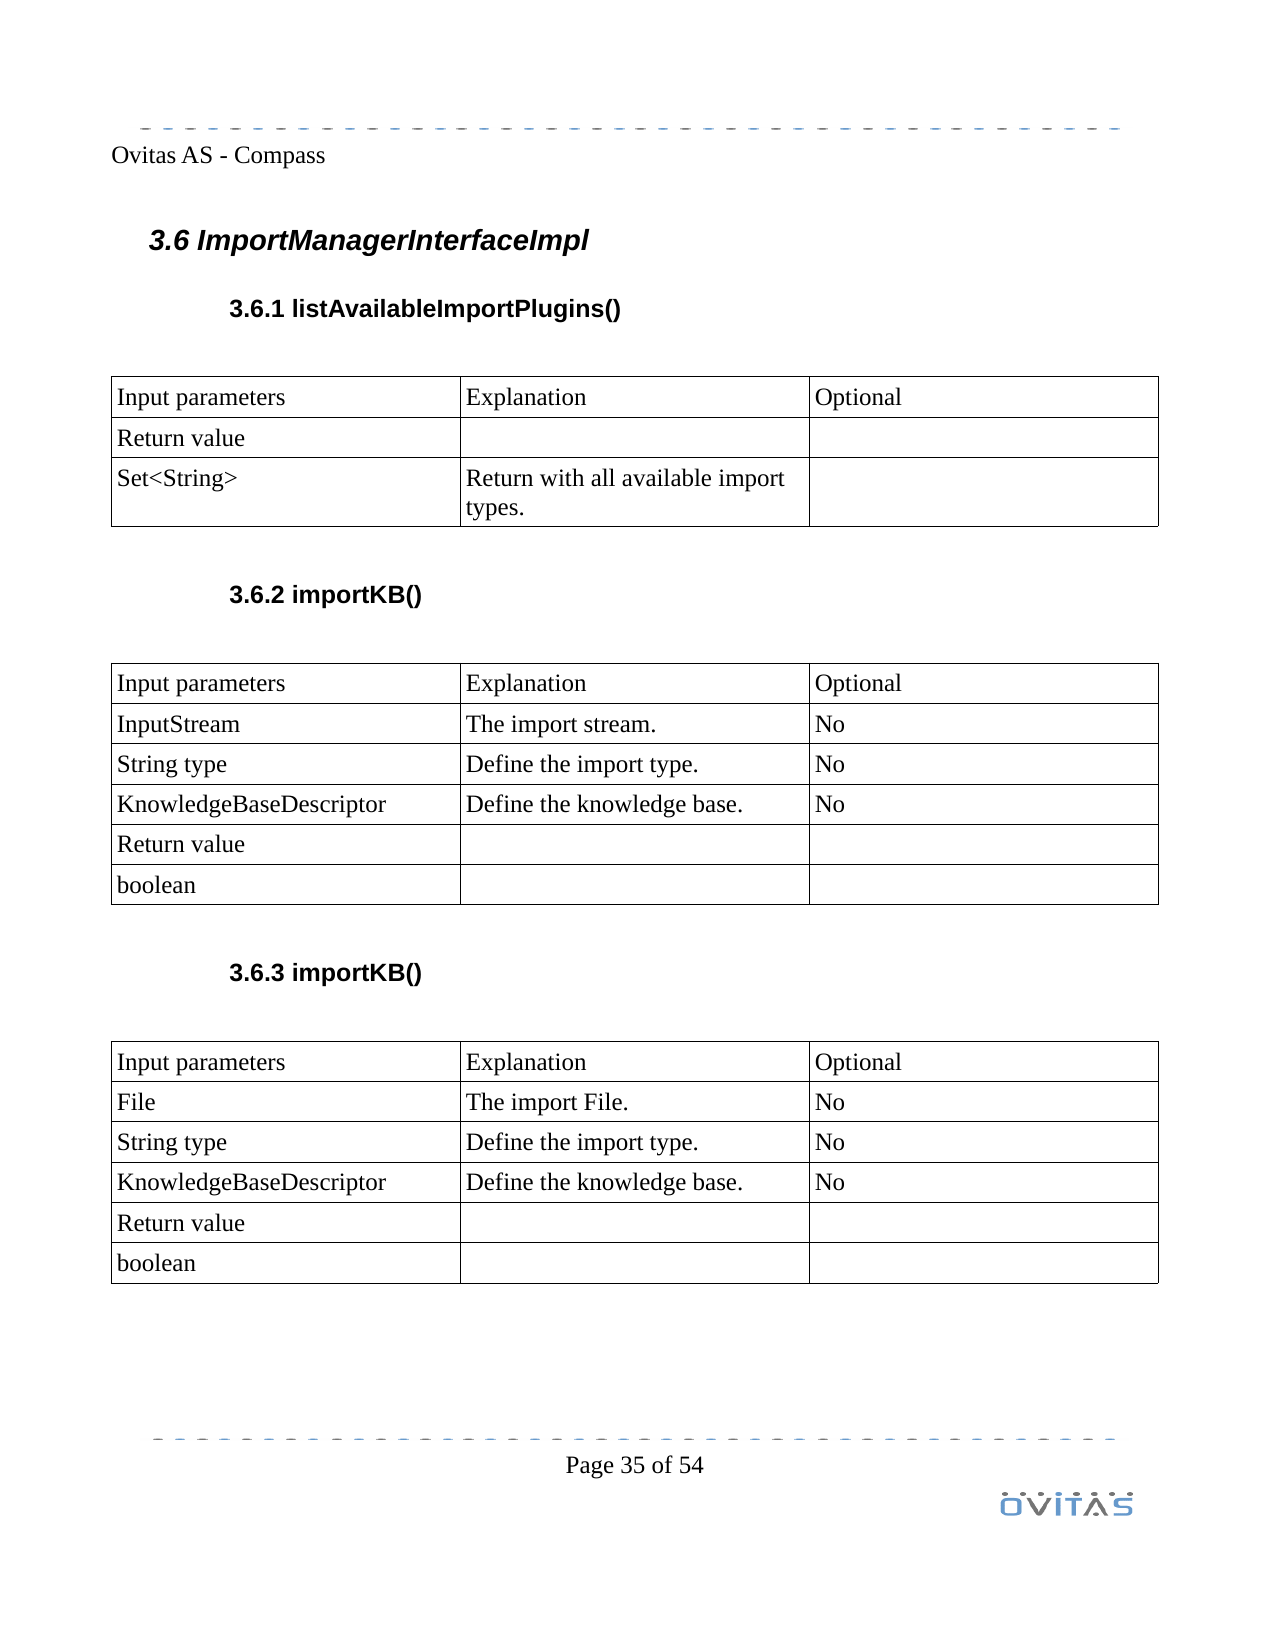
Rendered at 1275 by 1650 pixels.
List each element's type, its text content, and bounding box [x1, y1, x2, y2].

table_cell [461, 1243, 809, 1283]
table_cell [810, 1243, 1158, 1283]
table_cell String type [112, 1122, 460, 1162]
table_cell No [810, 1163, 1158, 1202]
table_cell [810, 418, 1158, 457]
table_cell No [810, 704, 1158, 743]
table_cell No [810, 1082, 1158, 1121]
table_header Optional [810, 1042, 1158, 1081]
table_header Explanation [461, 1042, 809, 1081]
table_cell [810, 458, 1158, 526]
table_cell Return value [112, 1203, 460, 1242]
table_cell [461, 1203, 809, 1242]
table_cell The import stream. [461, 704, 809, 743]
subtitle 3.6.2 importKB() [229, 580, 1158, 609]
table_cell Set<String> [112, 458, 460, 526]
table_cell [810, 865, 1158, 904]
table_cell [461, 825, 809, 864]
table_cell No [810, 785, 1158, 824]
table_cell String type [112, 744, 460, 783]
table_header Input parameters [112, 377, 460, 417]
table_cell [810, 1203, 1158, 1242]
subtitle 3.6.3 importKB() [229, 958, 1158, 987]
table_cell KnowledgeBaseDescriptor [112, 1163, 460, 1202]
table_cell [810, 825, 1158, 864]
subtitle 3.6.1 listAvailableImportPlugins() [229, 294, 1158, 323]
table_header Explanation [461, 664, 809, 703]
table_cell The import File. [461, 1082, 809, 1121]
table_header Input parameters [112, 1042, 460, 1081]
table_cell No [810, 744, 1158, 783]
table_cell Define the knowledge base. [461, 785, 809, 824]
table_cell Return value [112, 418, 460, 457]
table_cell boolean [112, 1243, 460, 1283]
table_cell No [810, 1122, 1158, 1162]
table_cell Return value [112, 825, 460, 864]
table_cell Define the import type. [461, 1122, 809, 1162]
table_header Optional [810, 664, 1158, 703]
table_header Explanation [461, 377, 809, 417]
table_cell boolean [112, 865, 460, 904]
table_header Input parameters [112, 664, 460, 703]
table_cell Define the knowledge base. [461, 1163, 809, 1202]
subtitle 3.6 ImportManagerInterfaceImpl [148, 223, 1158, 256]
table_cell [461, 418, 809, 457]
table_cell [461, 865, 809, 904]
table_cell Return with all available import types. [461, 458, 809, 526]
picture [127, 127, 1134, 131]
table_cell KnowledgeBaseDescriptor [112, 785, 460, 824]
table_cell Define the import type. [461, 744, 809, 783]
table_cell InputStream [112, 704, 460, 743]
table_header Optional [810, 377, 1158, 417]
table_cell File [112, 1082, 460, 1121]
